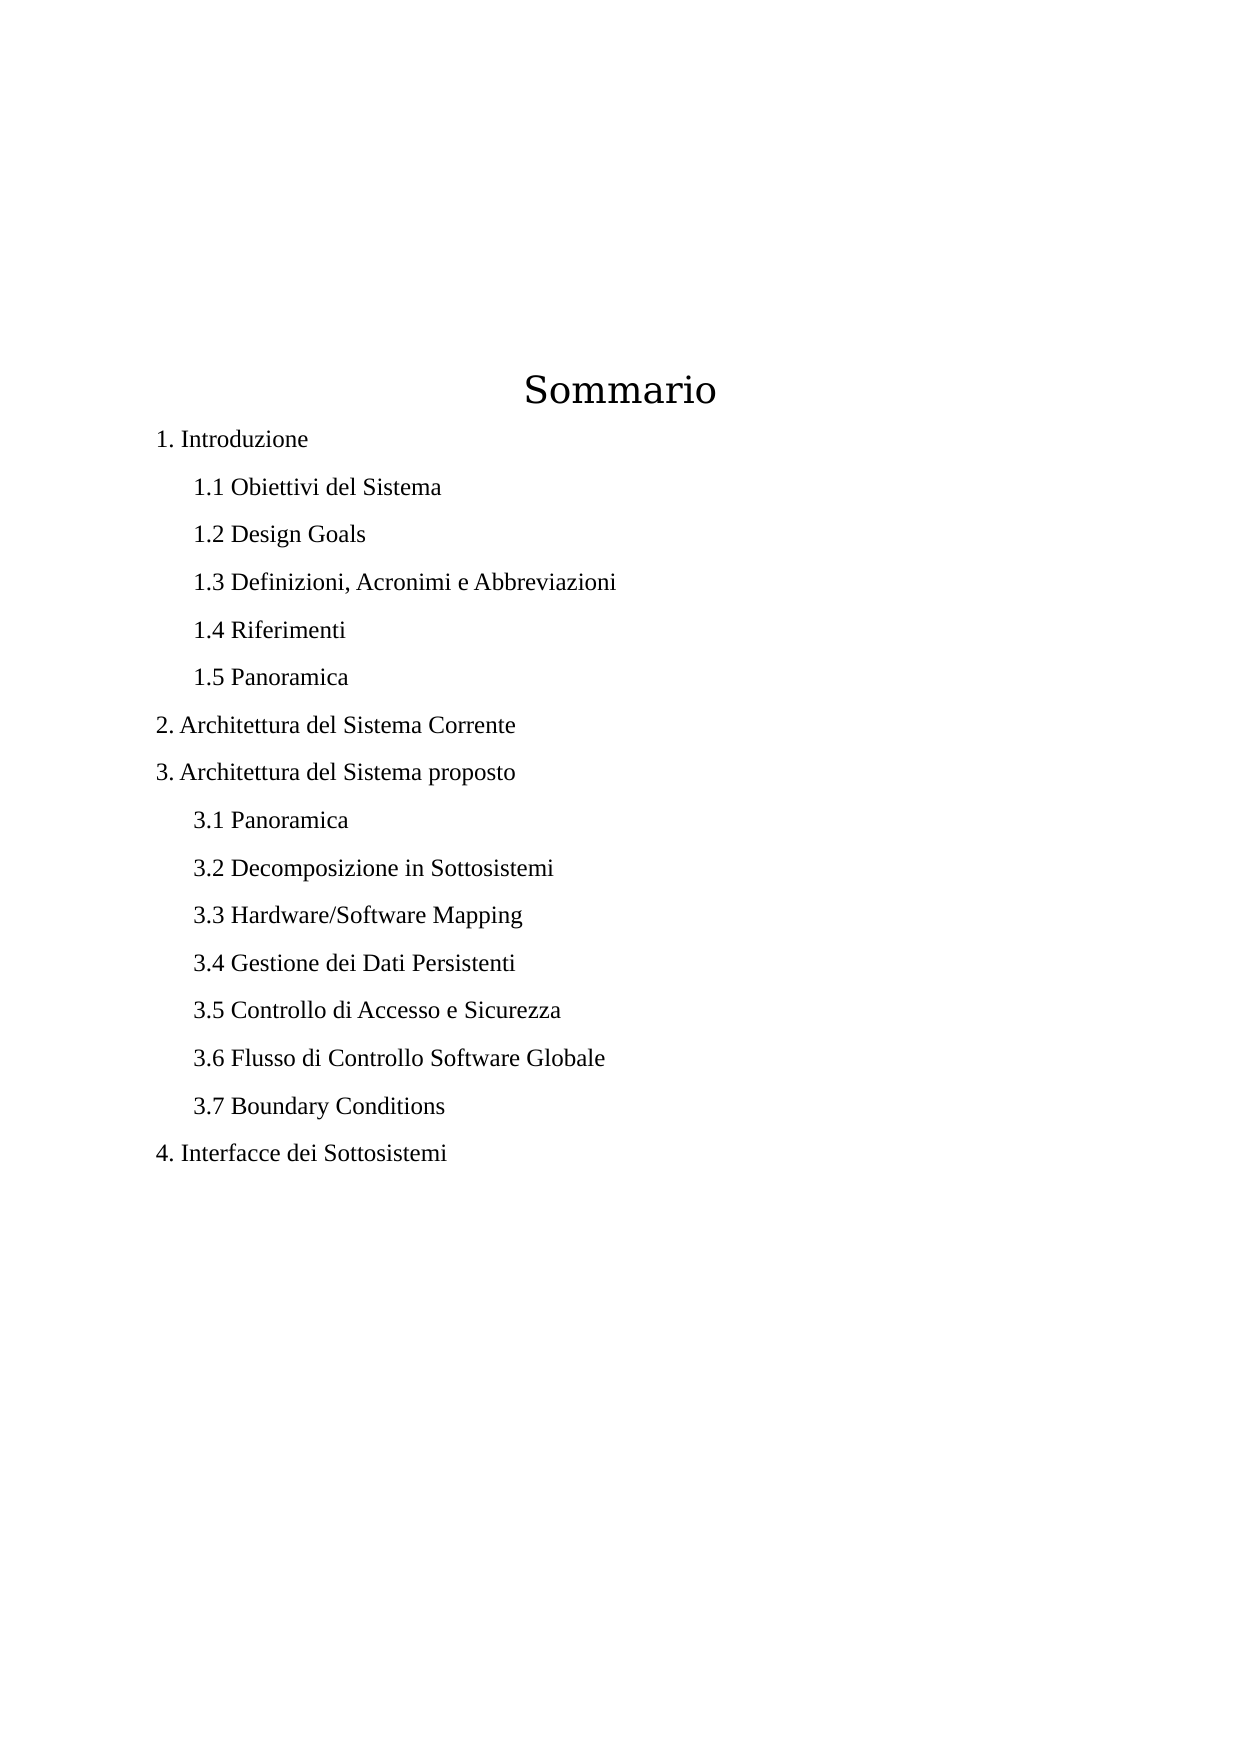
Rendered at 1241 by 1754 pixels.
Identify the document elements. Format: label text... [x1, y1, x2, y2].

list 1.3 Definizioni, Acronimi e Abbreviazioni [193, 567, 1122, 596]
list 3.7 Boundary Conditions [193, 1091, 1122, 1119]
list 3.3 Hardware/Software Mapping [193, 900, 1122, 929]
list 3. Architettura del Sistema proposto [156, 757, 1122, 786]
list 2. Architettura del Sistema Corrente [156, 710, 1122, 739]
list 1. Introduzione [156, 424, 1122, 453]
list 3.2 Decomposizione in Sottosistemi [193, 853, 1122, 881]
list 4. Interfacce dei Sottosistemi [156, 1138, 1122, 1167]
list 3.6 Flusso di Controllo Software Globale [193, 1043, 1122, 1072]
list 1.4 Riferimenti [193, 615, 1122, 643]
subtitle Sommario [118, 367, 1122, 412]
list 3.1 Panoramica [193, 805, 1122, 834]
list 1.2 Design Goals [193, 519, 1122, 548]
list 1.1 Obiettivi del Sistema [193, 472, 1122, 501]
list 3.5 Controllo di Accesso e Sicurezza [193, 996, 1122, 1024]
list 1.5 Panoramica [193, 662, 1122, 691]
list 3.4 Gestione dei Dati Persistenti [193, 948, 1122, 977]
